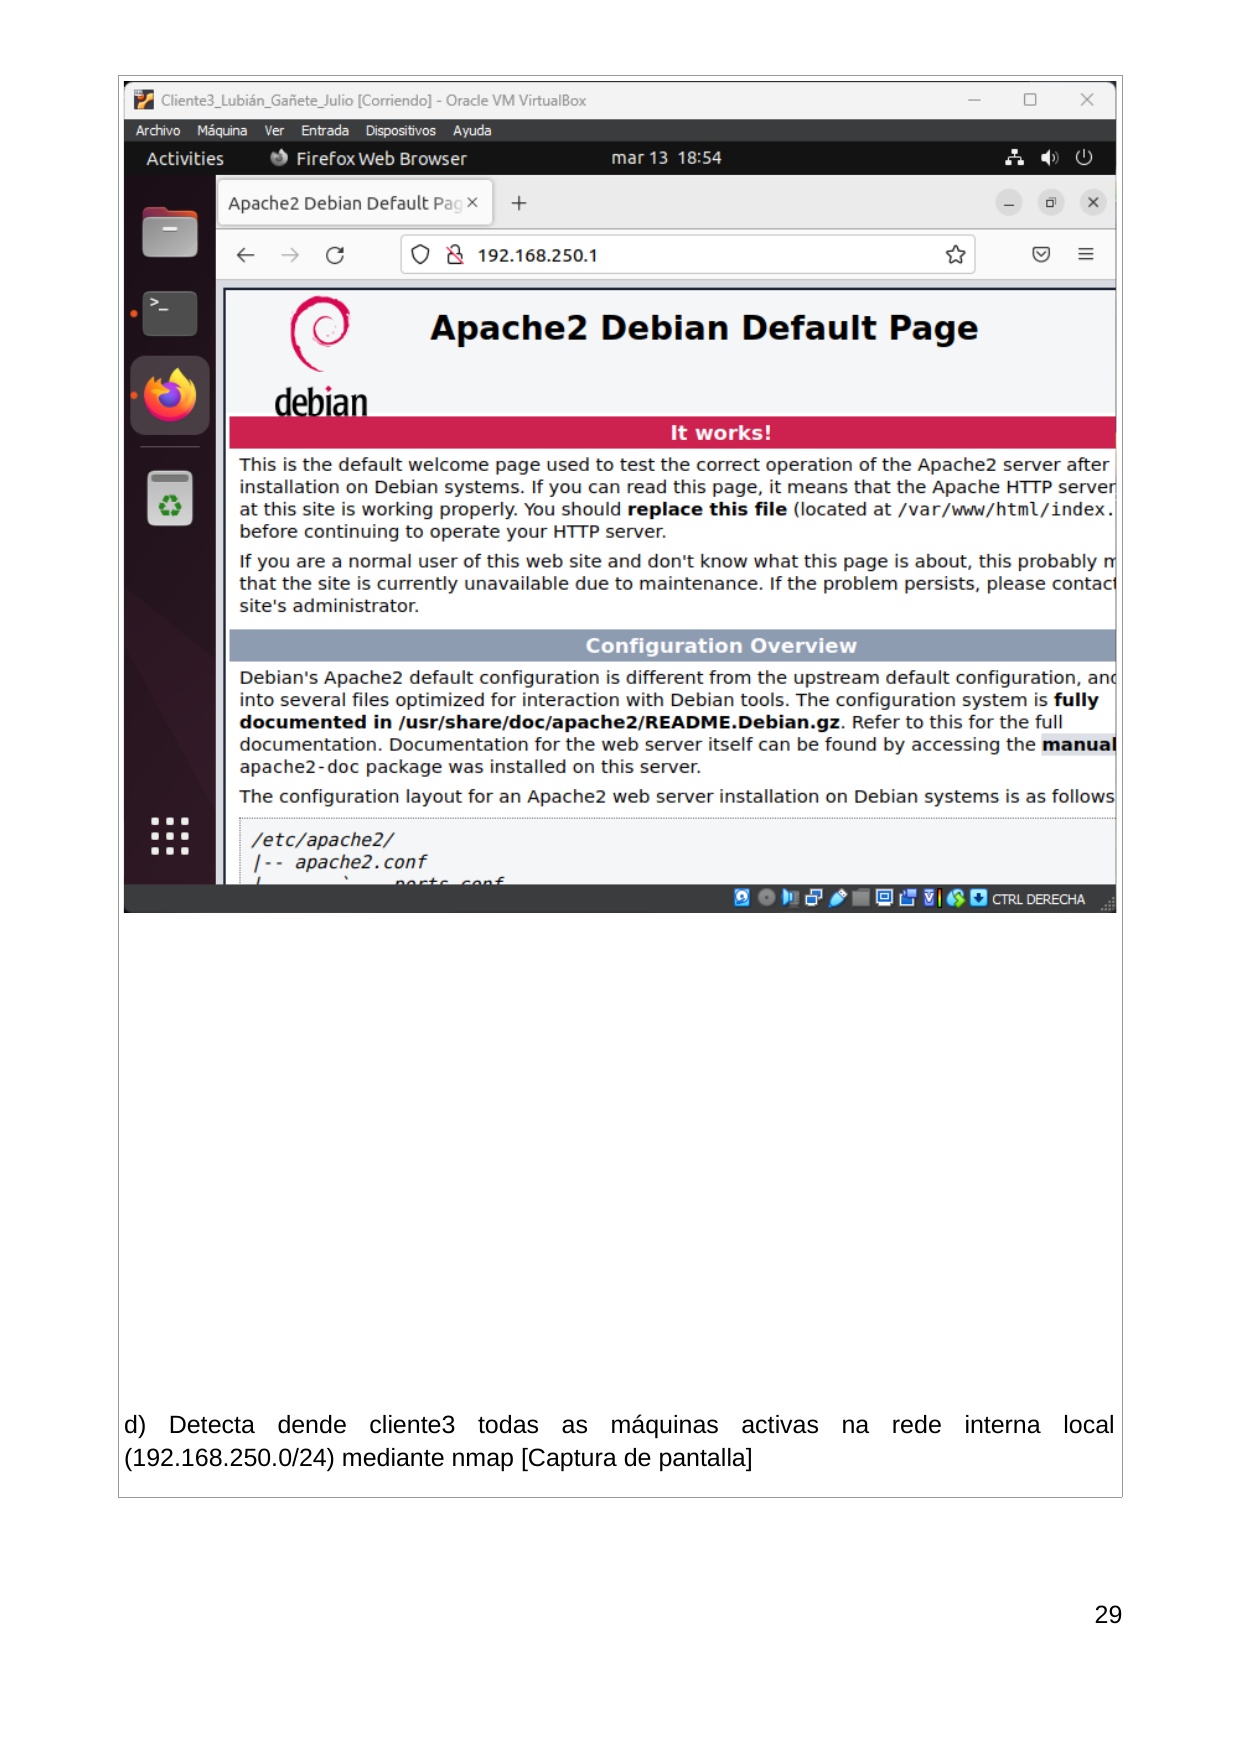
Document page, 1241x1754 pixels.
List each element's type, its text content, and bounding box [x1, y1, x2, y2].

table_cell d) Detecta dende cliente3 todas as máquinas activas na rede interna local (192.168.250.0/24) mediante nmap [Captura de pantalla] [119, 76, 1122, 1497]
